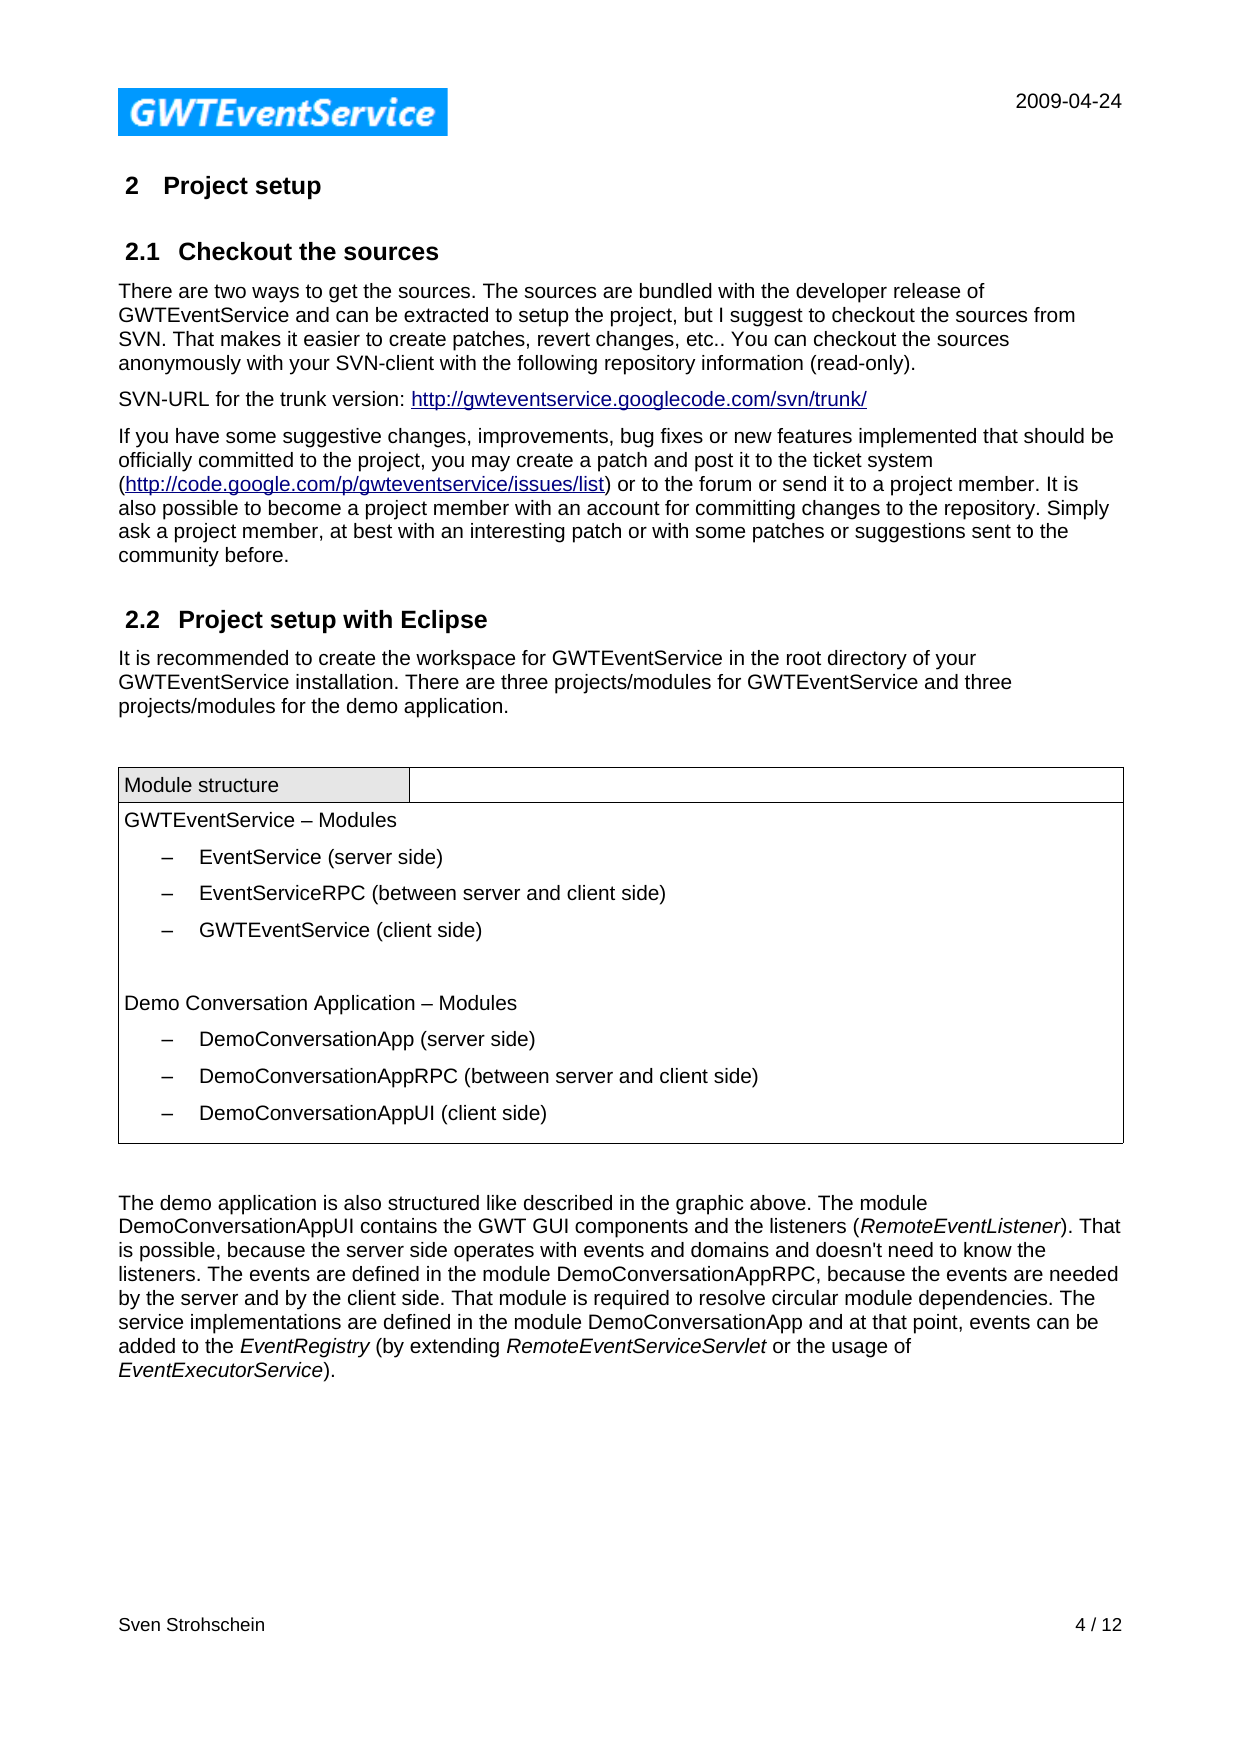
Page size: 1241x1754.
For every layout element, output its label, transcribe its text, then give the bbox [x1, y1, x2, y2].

subtitle Project setup [118, 171, 1122, 200]
text If you have some suggestive changes, improvements, bug fixes or new features implemented that should be officially committed to the project, you may create a patch and post it to the ticket system (http://code.google.com/p/gwteventservice/issues/list) or to the forum or send it to a project member. It is also possible to become a project member with an account for committing changes to the repository. Simply ask a project member, at best with an interesting patch or with some patches or suggestions sent to the community before. [118, 423, 1122, 567]
text It is recommended to create the workspace for GWTEventService in the root directory of your GWTEventService installation. There are three projects/modules for GWTEventService and three projects/modules for the demo application. [118, 646, 1122, 718]
table_header [410, 768, 1123, 802]
subtitle Project setup with Eclipse [118, 605, 1122, 633]
text SVN-URL for the trunk version: http://gwteventservice.googlecode.com/svn/trunk/ [118, 387, 1122, 411]
table_cell GWTEventService – Modules EventService (server side) EventServiceRPC (between server and client side) GWTEventService (client side) Demo Conversation Application – Modules DemoConversationApp (server side) DemoConversationAppRPC (between server and client side) DemoConversationAppUI (client side) [119, 803, 1123, 1143]
text There are two ways to get the sources. The sources are bundled with the developer release of GWTEventService and can be extracted to setup the project, but I suggest to checkout the sources from SVN. That makes it easier to create patches, revert changes, etc.. You can checkout the sources anonymously with your SVN-client with the following repository information (read-only). [118, 279, 1122, 374]
picture [118, 88, 448, 136]
table_header Module structure [119, 768, 409, 802]
subtitle Checkout the sources [118, 237, 1122, 266]
text The demo application is also structured like described in the graphic above. The module DemoConversationAppUI contains the GWT GUI components and the listeners (RemoteEventListener). That is possible, because the server side operates with events and domains and doesn't need to know the listeners. The events are defined in the module DemoConversationAppRPC, because the events are needed by the server and by the client side. That module is required to resolve circular module dependencies. The service implementations are defined in the module DemoConversationApp and at that point, events can be added to the EventRegistry (by extending RemoteEventServiceServlet or the usage of EventExecutorService). [118, 1190, 1122, 1382]
